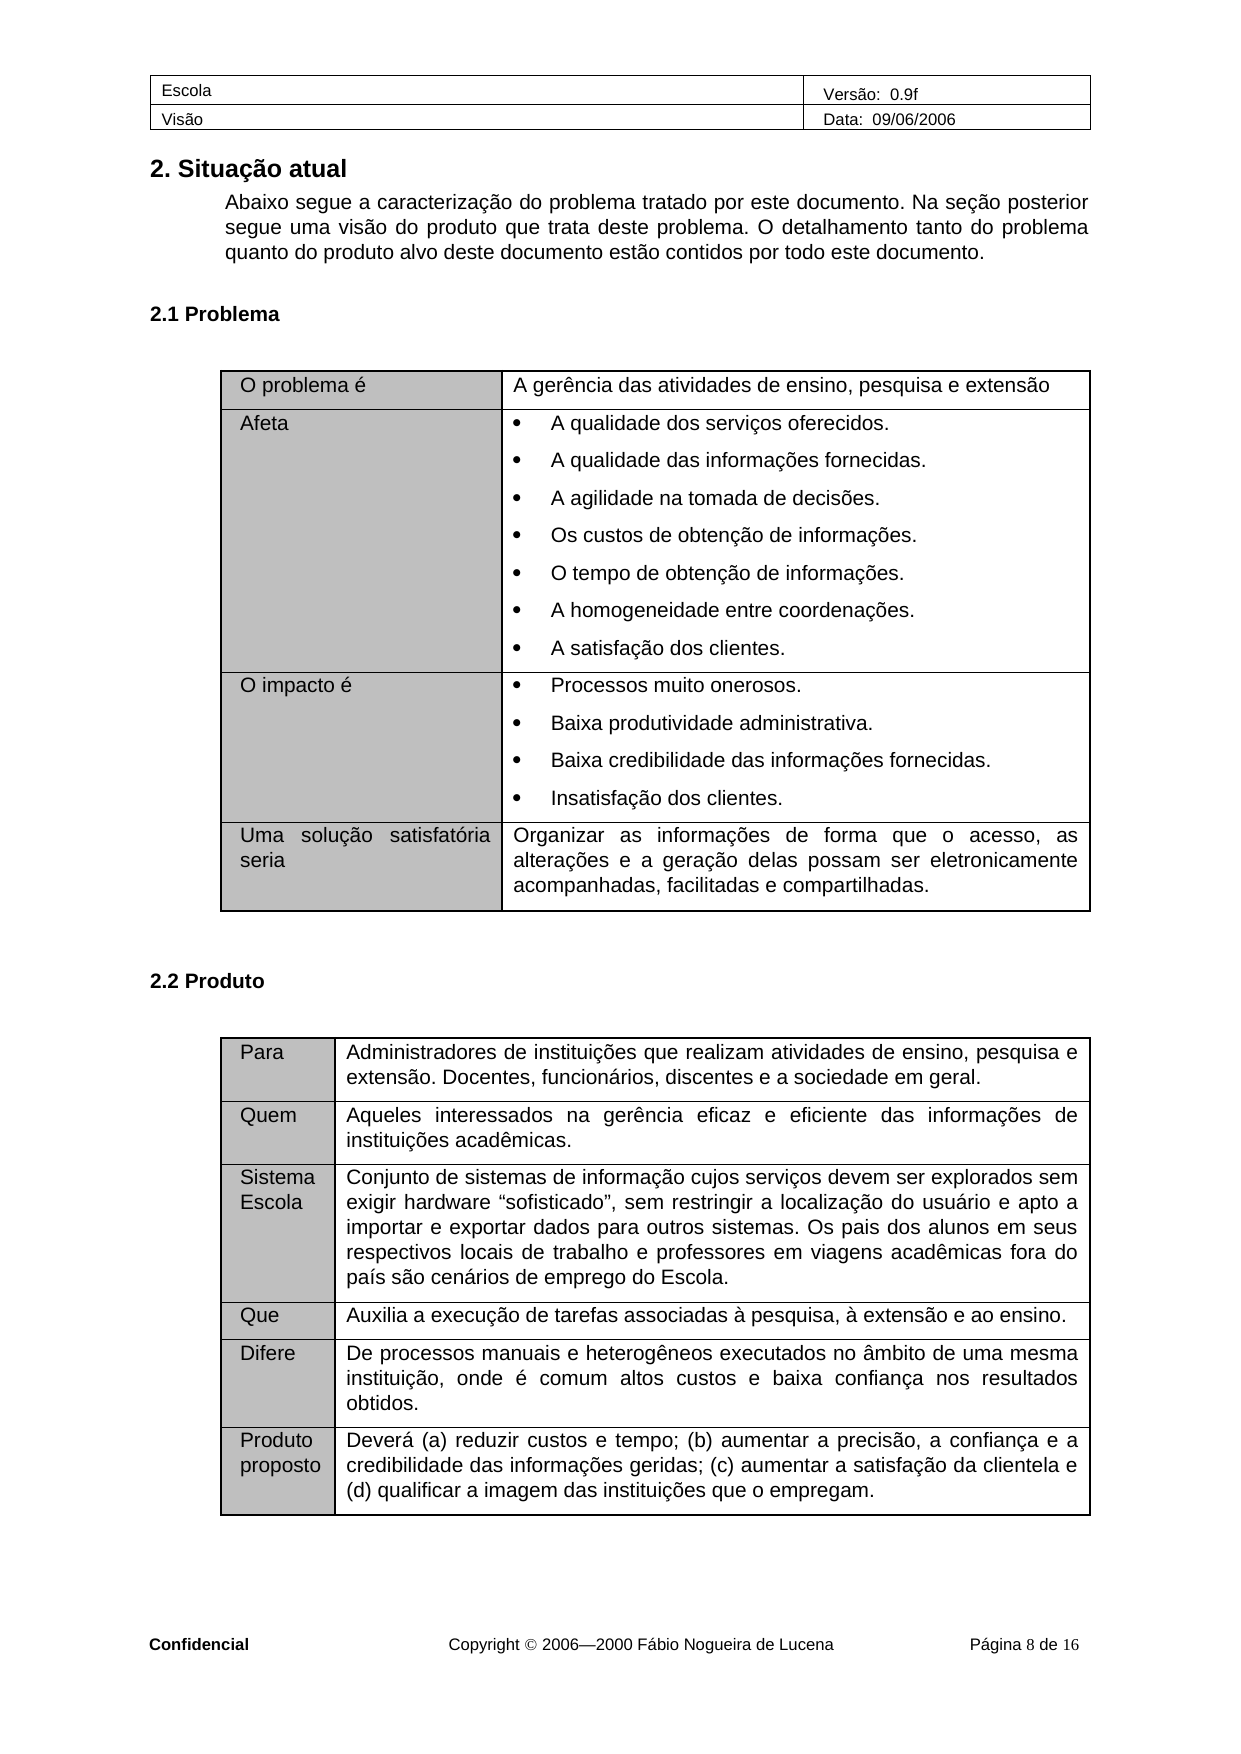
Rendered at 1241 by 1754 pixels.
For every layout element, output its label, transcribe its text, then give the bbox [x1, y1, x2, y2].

table_cell Aqueles interessados na gerência eficaz e eficiente das informações de instituições acadêmicas. [336, 1102, 1089, 1164]
table_cell Difere [222, 1340, 334, 1427]
table_cell Organizar as informações de forma que o acesso, as alterações e a geração delas possam ser eletronicamente acompanhadas, facilitadas e compartilhadas. [503, 823, 1089, 910]
table_cell Conjunto de sistemas de informação cujos serviços devem ser explorados sem exigir hardware “sofisticado”, sem restringir a localização do usuário e apto a importar e exportar dados para outros sistemas. Os pais dos alunos em seus respectivos locais de trabalho e professores em viagens acadêmicas fora do país são cenários de emprego do Escola. [336, 1165, 1089, 1302]
text Abaixo segue a caracterização do problema tratado por este documento. Na seção posterior segue uma visão do produto que trata deste problema. O detalhamento tanto do problema quanto do produto alvo deste documento estão contidos por todo este documento. [225, 188, 1090, 263]
table_cell Processos muito onerosos. Baixa produtividade administrativa. Baixa credibilidade das informações fornecidas. Insatisfação dos clientes. [503, 673, 1089, 822]
table_header Administradores de instituições que realizam atividades de ensino, pesquisa e extensão. Docentes, funcionários, discentes e a sociedade em geral. [336, 1039, 1089, 1101]
table_cell SistemaEscola [222, 1165, 334, 1302]
table_cell Produto proposto [222, 1428, 334, 1514]
table_header Para [222, 1039, 334, 1101]
subtitle Problema [150, 301, 1090, 326]
table_cell Afeta [222, 410, 501, 672]
table_cell O impacto é [222, 673, 501, 822]
table_header A gerência das atividades de ensino, pesquisa e extensão [503, 372, 1089, 409]
table_header O problema é [222, 372, 501, 409]
subtitle Produto [150, 968, 1090, 993]
table_cell A qualidade dos serviços oferecidos. A qualidade das informações fornecidas. A agilidade na tomada de decisões. Os custos de obtenção de informações. O tempo de obtenção de informações. A homogeneidade entre coordenações. A satisfação dos clientes. [503, 410, 1089, 672]
table_cell Uma solução satisfatória seria [222, 823, 501, 910]
table_cell Deverá (a) reduzir custos e tempo; (b) aumentar a precisão, a confiança e a credibilidade das informações geridas; (c) aumentar a satisfação da clientela e (d) qualificar a imagem das instituições que o empregam. [336, 1428, 1089, 1514]
table_cell De processos manuais e heterogêneos executados no âmbito de uma mesma instituição, onde é comum altos custos e baixa confiança nos resultados obtidos. [336, 1340, 1089, 1427]
table_cell Que [222, 1303, 334, 1339]
table_cell Auxilia a execução de tarefas associadas à pesquisa, à extensão e ao ensino. [336, 1303, 1089, 1339]
table_cell Quem [222, 1102, 334, 1164]
subtitle Situação atual [150, 154, 1090, 182]
